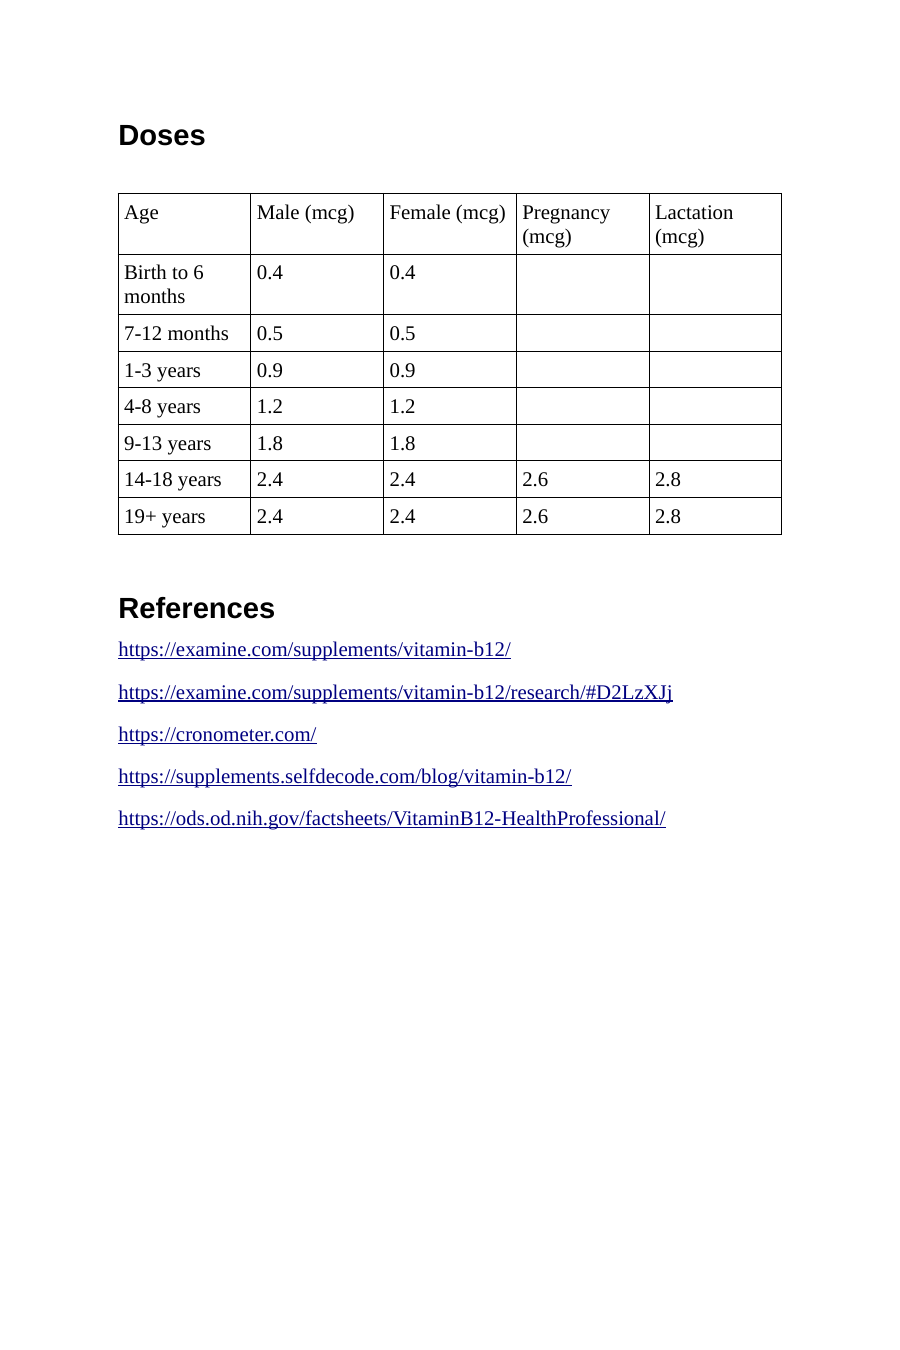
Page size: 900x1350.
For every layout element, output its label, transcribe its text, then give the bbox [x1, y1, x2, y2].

table_cell [650, 352, 781, 387]
text https://ods.od.nih.gov/factsheets/VitaminB12-HealthProfessional/ [118, 806, 782, 830]
table_cell [650, 315, 781, 351]
table_cell 1.8 [251, 425, 383, 460]
table_cell 9-13 years [119, 425, 250, 460]
table_cell 0.9 [251, 352, 383, 387]
table_cell 0.5 [251, 315, 383, 351]
table_cell 2.8 [650, 461, 781, 497]
table_cell 0.4 [384, 255, 516, 314]
table_header Pregnancy (mcg) [517, 194, 649, 253]
table_cell 2.8 [650, 498, 781, 533]
table_header Male (mcg) [251, 194, 383, 253]
table_cell 0.5 [384, 315, 516, 351]
table_header Age [119, 194, 250, 253]
text https://cronometer.com/ [118, 722, 782, 746]
table_cell 14-18 years [119, 461, 250, 497]
table_cell [517, 315, 649, 351]
table_cell [517, 388, 649, 424]
table_cell 4-8 years [119, 388, 250, 424]
table_cell 2.4 [251, 461, 383, 497]
subtitle Doses [118, 118, 782, 152]
text https://examine.com/supplements/vitamin-b12/research/#D2LzXJj [118, 679, 782, 704]
text https://examine.com/supplements/vitamin-b12/ [118, 637, 782, 661]
table_cell 2.4 [384, 461, 516, 497]
table_cell 1.2 [251, 388, 383, 424]
text https://supplements.selfdecode.com/blog/vitamin-b12/ [118, 764, 782, 788]
table_cell 0.9 [384, 352, 516, 387]
table_cell 2.4 [384, 498, 516, 533]
table_cell [650, 388, 781, 424]
table_cell 1.2 [384, 388, 516, 424]
table_cell Birth to 6 months [119, 255, 250, 314]
table_cell 0.4 [251, 255, 383, 314]
table_cell [517, 255, 649, 314]
table_cell [517, 425, 649, 460]
table_cell 7-12 months [119, 315, 250, 351]
table_cell 1-3 years [119, 352, 250, 387]
table_cell [650, 255, 781, 314]
table_header Lactation (mcg) [650, 194, 781, 253]
table_cell 19+ years [119, 498, 250, 533]
table_cell 2.4 [251, 498, 383, 533]
table_cell 2.6 [517, 461, 649, 497]
table_header Female (mcg) [384, 194, 516, 253]
table_cell 1.8 [384, 425, 516, 460]
table_cell [650, 425, 781, 460]
subtitle References [118, 591, 782, 625]
table_cell 2.6 [517, 498, 649, 533]
table_cell [517, 352, 649, 387]
